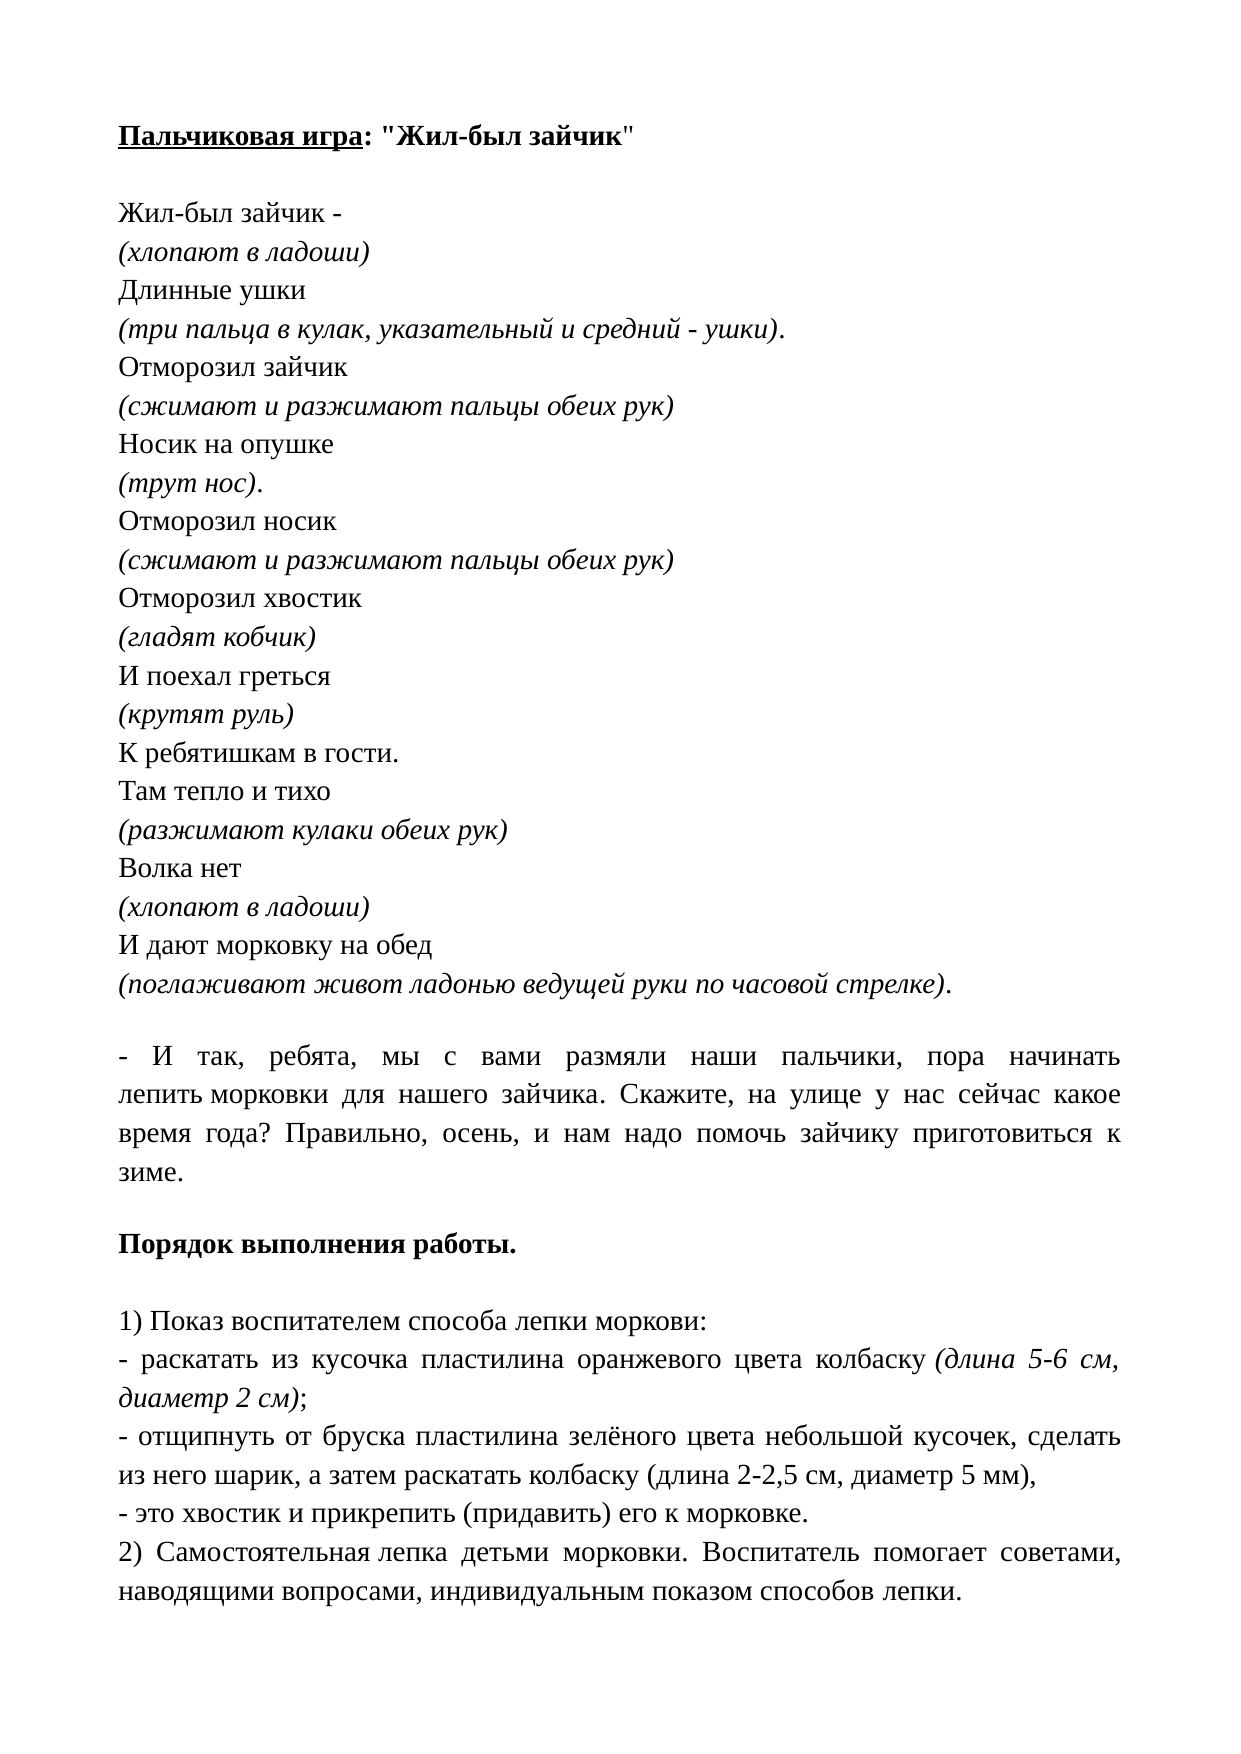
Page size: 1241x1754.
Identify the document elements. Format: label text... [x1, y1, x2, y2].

text - это хвостик и прикрепить (придавить) его к морковке. [118, 1496, 1122, 1529]
text Отморозил хвостик [118, 581, 1122, 614]
text Отморозил носик [118, 503, 1122, 537]
text Пальчиковая игра: "Жил-был зайчик" [118, 118, 1122, 152]
text И поехал греться [118, 658, 1122, 691]
text И дают морковку на обед [118, 927, 1122, 961]
text (разжимают кулаки обеих рук) [118, 812, 1122, 845]
text (сжимают и разжимают пальцы обеих рук) [118, 388, 1122, 421]
text Носик на опушке [118, 426, 1122, 460]
text 1) Показ воспитателем способа лепки моркови: [118, 1303, 1122, 1336]
text 2) Самостоятельная лепка детьми морковки. Воспитатель помогает советами, наводящими вопросами, индивидуальным показом способов лепки. [118, 1534, 1122, 1606]
text Жил-был зайчик - [118, 195, 1122, 229]
text К ребятишкам в гости. [118, 735, 1122, 768]
text (три пальца в кулак, указательный и средний - ушки). [118, 311, 1122, 344]
text - И так, ребята, мы с вами размяли наши пальчики, пора начинать лепить морковки для нашего зайчика. Скажите, на улице у нас сейчас какое время года? Правильно, осень, и нам надо помочь зайчику приготовиться к зиме. [118, 1038, 1122, 1187]
text (трут нос). [118, 465, 1122, 498]
text Порядок выполнения работы. [118, 1226, 1122, 1259]
text (гладят кобчик) [118, 619, 1122, 653]
text Там тепло и тихо [118, 773, 1122, 807]
text Длинные ушки [118, 272, 1122, 306]
text - раскатать из кусочка пластилина оранжевого цвета колбаску (длина 5-6 см, диаметр 2 см); [118, 1341, 1122, 1413]
text (хлопают в ладоши) [118, 889, 1122, 922]
text Отморозил зайчик [118, 349, 1122, 383]
text (хлопают в ладоши) [118, 234, 1122, 267]
text (поглаживают живот ладонью ведущей руки по часовой стрелке). [118, 966, 1122, 999]
text - отщипнуть от бруска пластилина зелёного цвета небольшой кусочек, сделать из него шарик, а затем раскатать колбаску (длина 2-2,5 см, диаметр 5 мм), [118, 1418, 1122, 1491]
text (крутят руль) [118, 696, 1122, 730]
text (сжимают и разжимают пальцы обеих рук) [118, 542, 1122, 576]
text Волка нет [118, 850, 1122, 884]
